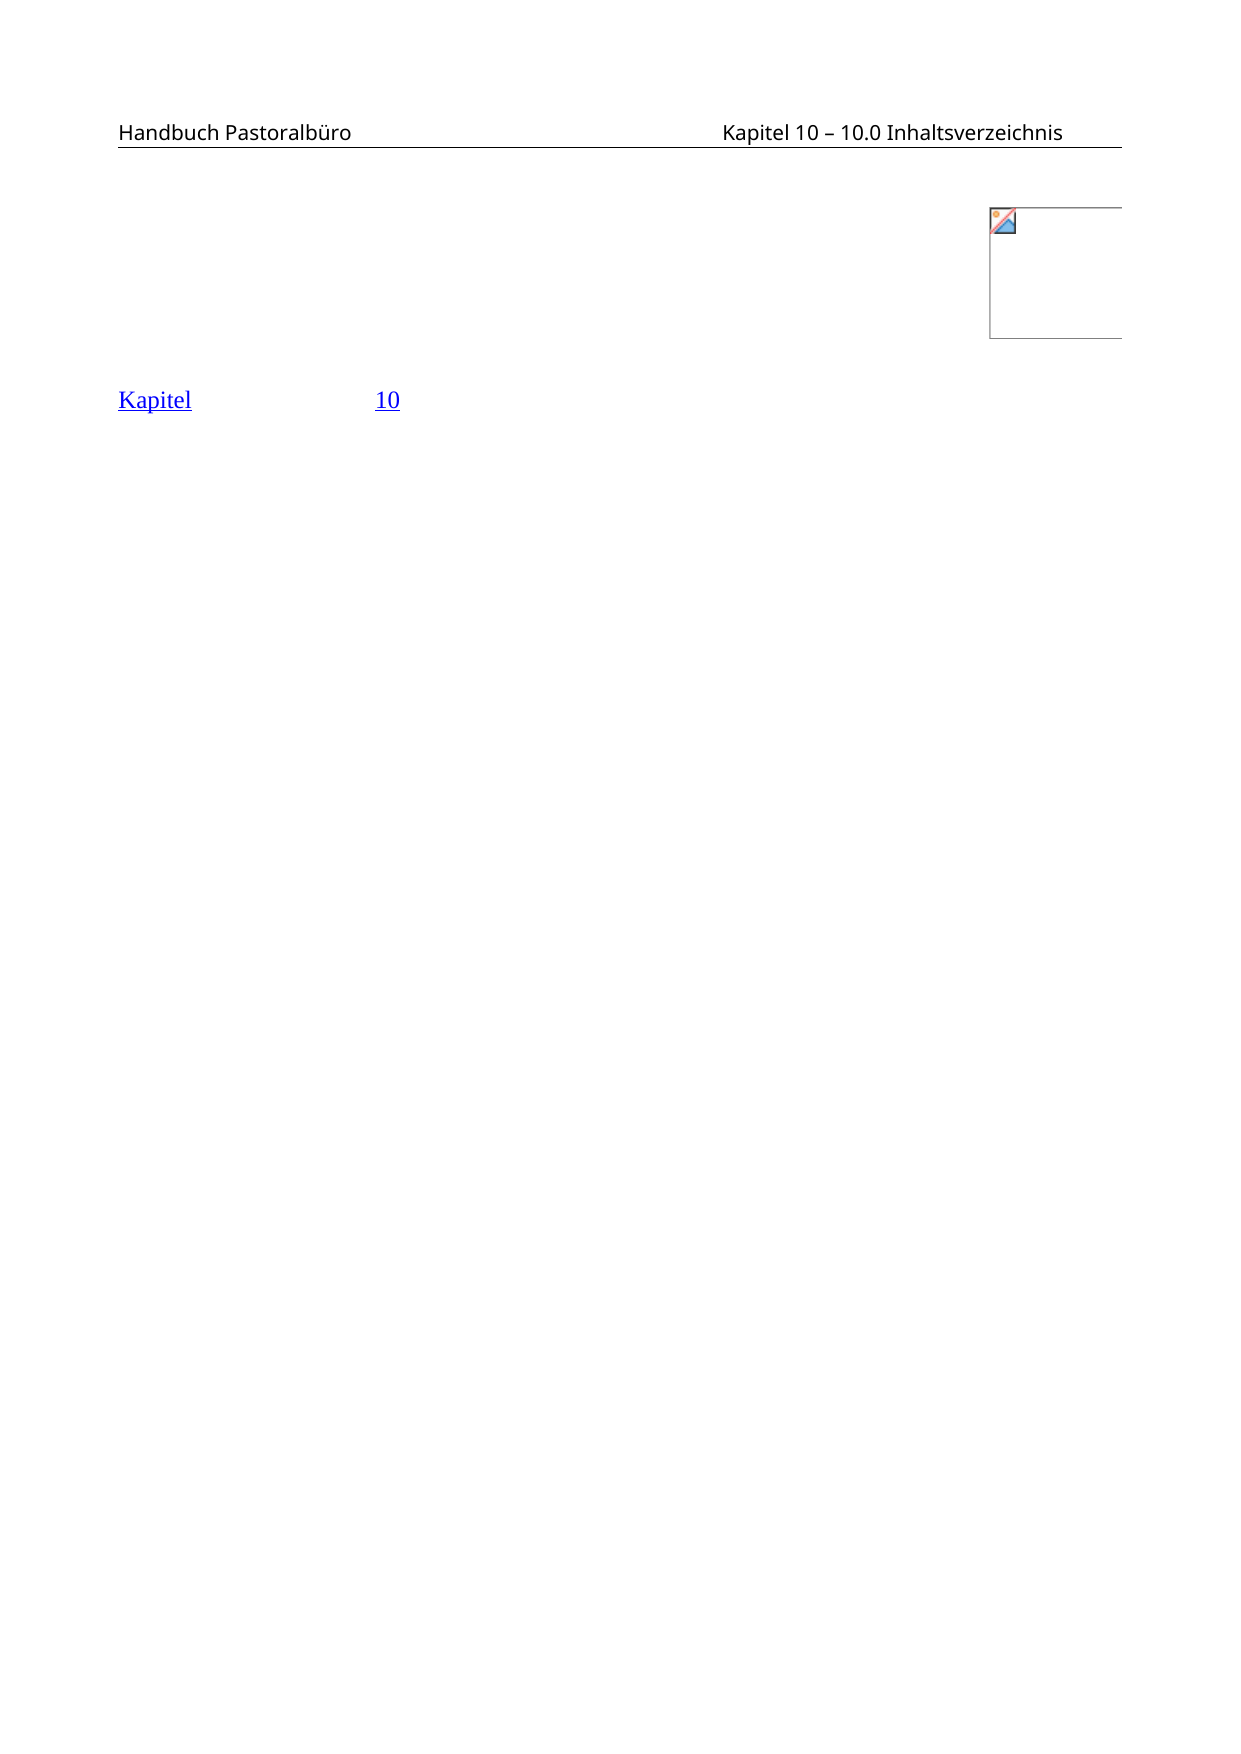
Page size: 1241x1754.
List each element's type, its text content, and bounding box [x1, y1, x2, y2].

text Kapitel 10 [118, 377, 1122, 417]
